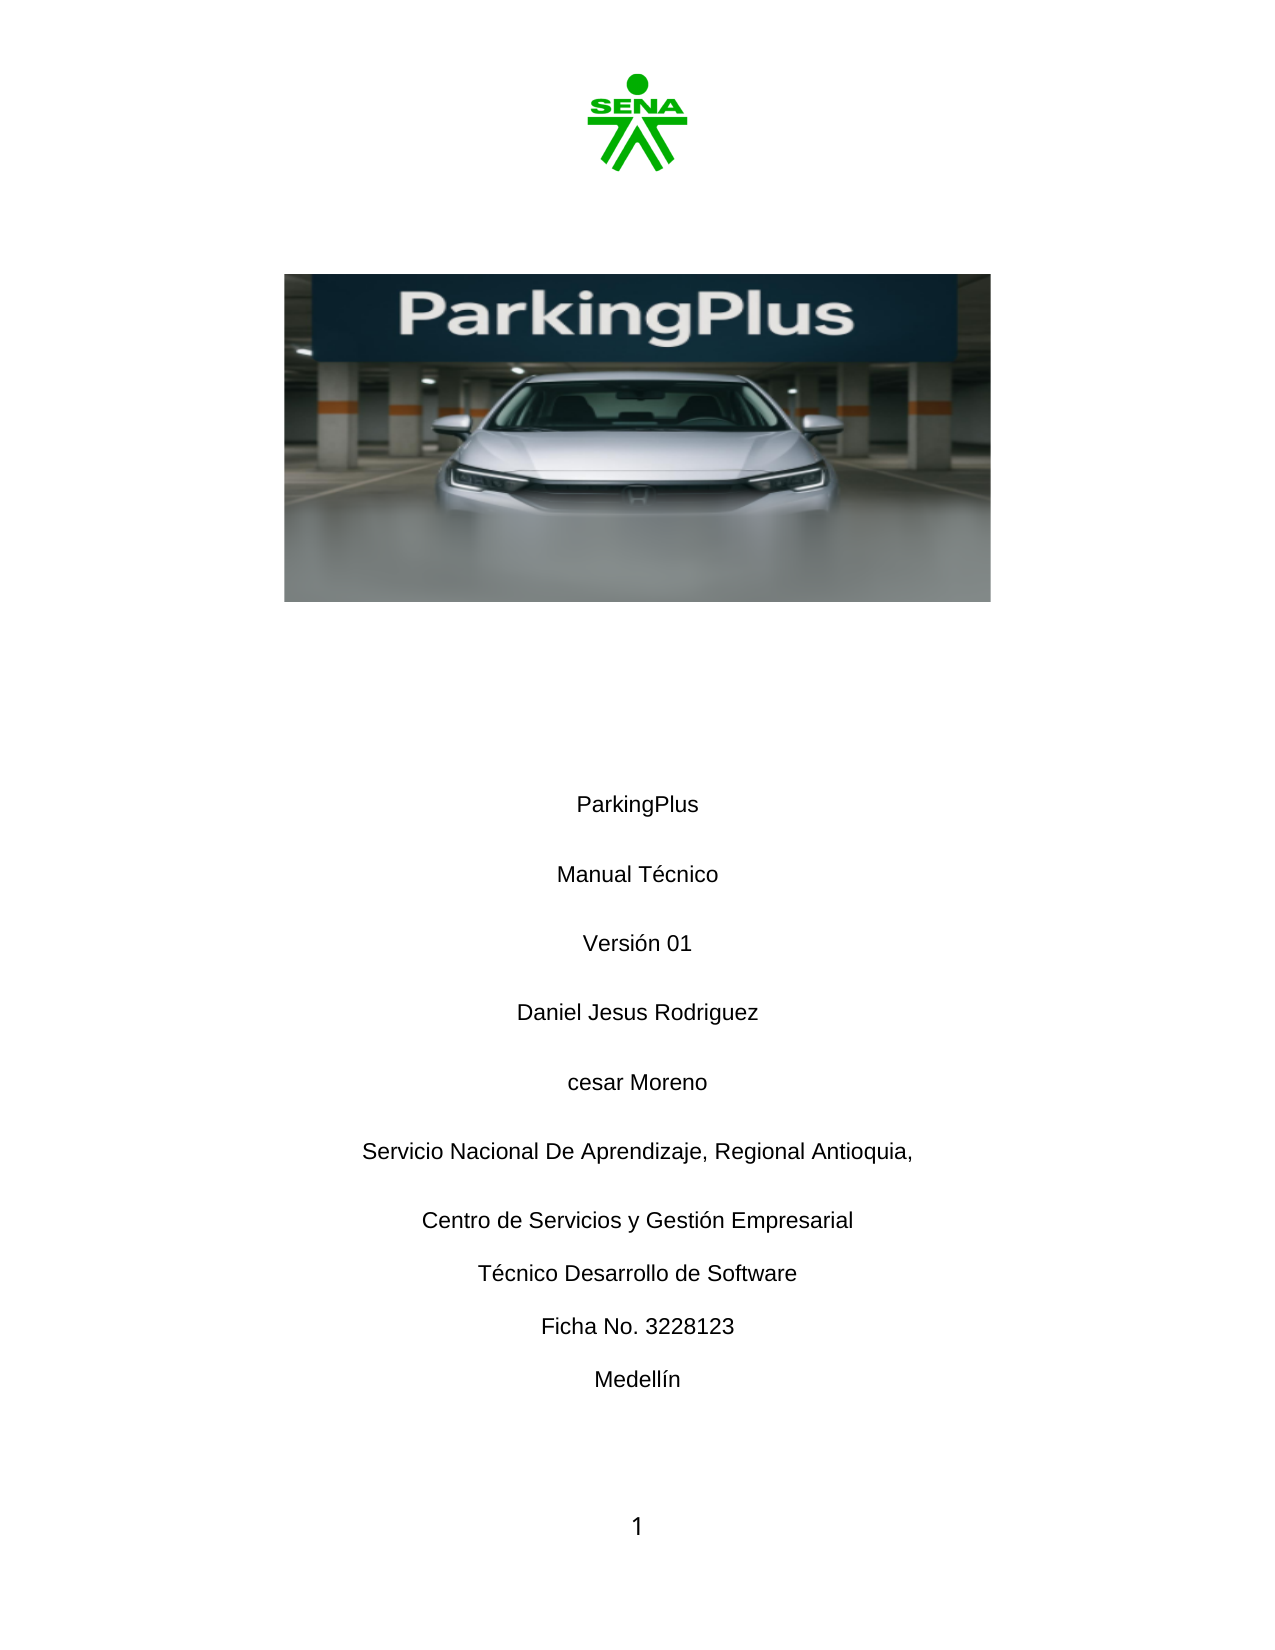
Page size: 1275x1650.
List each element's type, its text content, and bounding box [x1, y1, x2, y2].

text Manual Técnico [177, 861, 1098, 887]
text Servicio Nacional De Aprendizaje, Regional Antioquia, [177, 1138, 1098, 1164]
text Daniel Jesus Rodriguez [177, 999, 1098, 1026]
text Ficha No. 3228123 [177, 1313, 1098, 1339]
text ParkingPlus [177, 791, 1098, 818]
text cesar Moreno [177, 1069, 1098, 1095]
text Técnico Desarrollo de Software [177, 1260, 1098, 1287]
text Centro de Servicios y Gestión Empresarial [177, 1207, 1098, 1234]
text Medellín [177, 1366, 1098, 1392]
text Versión 01 [177, 930, 1098, 956]
